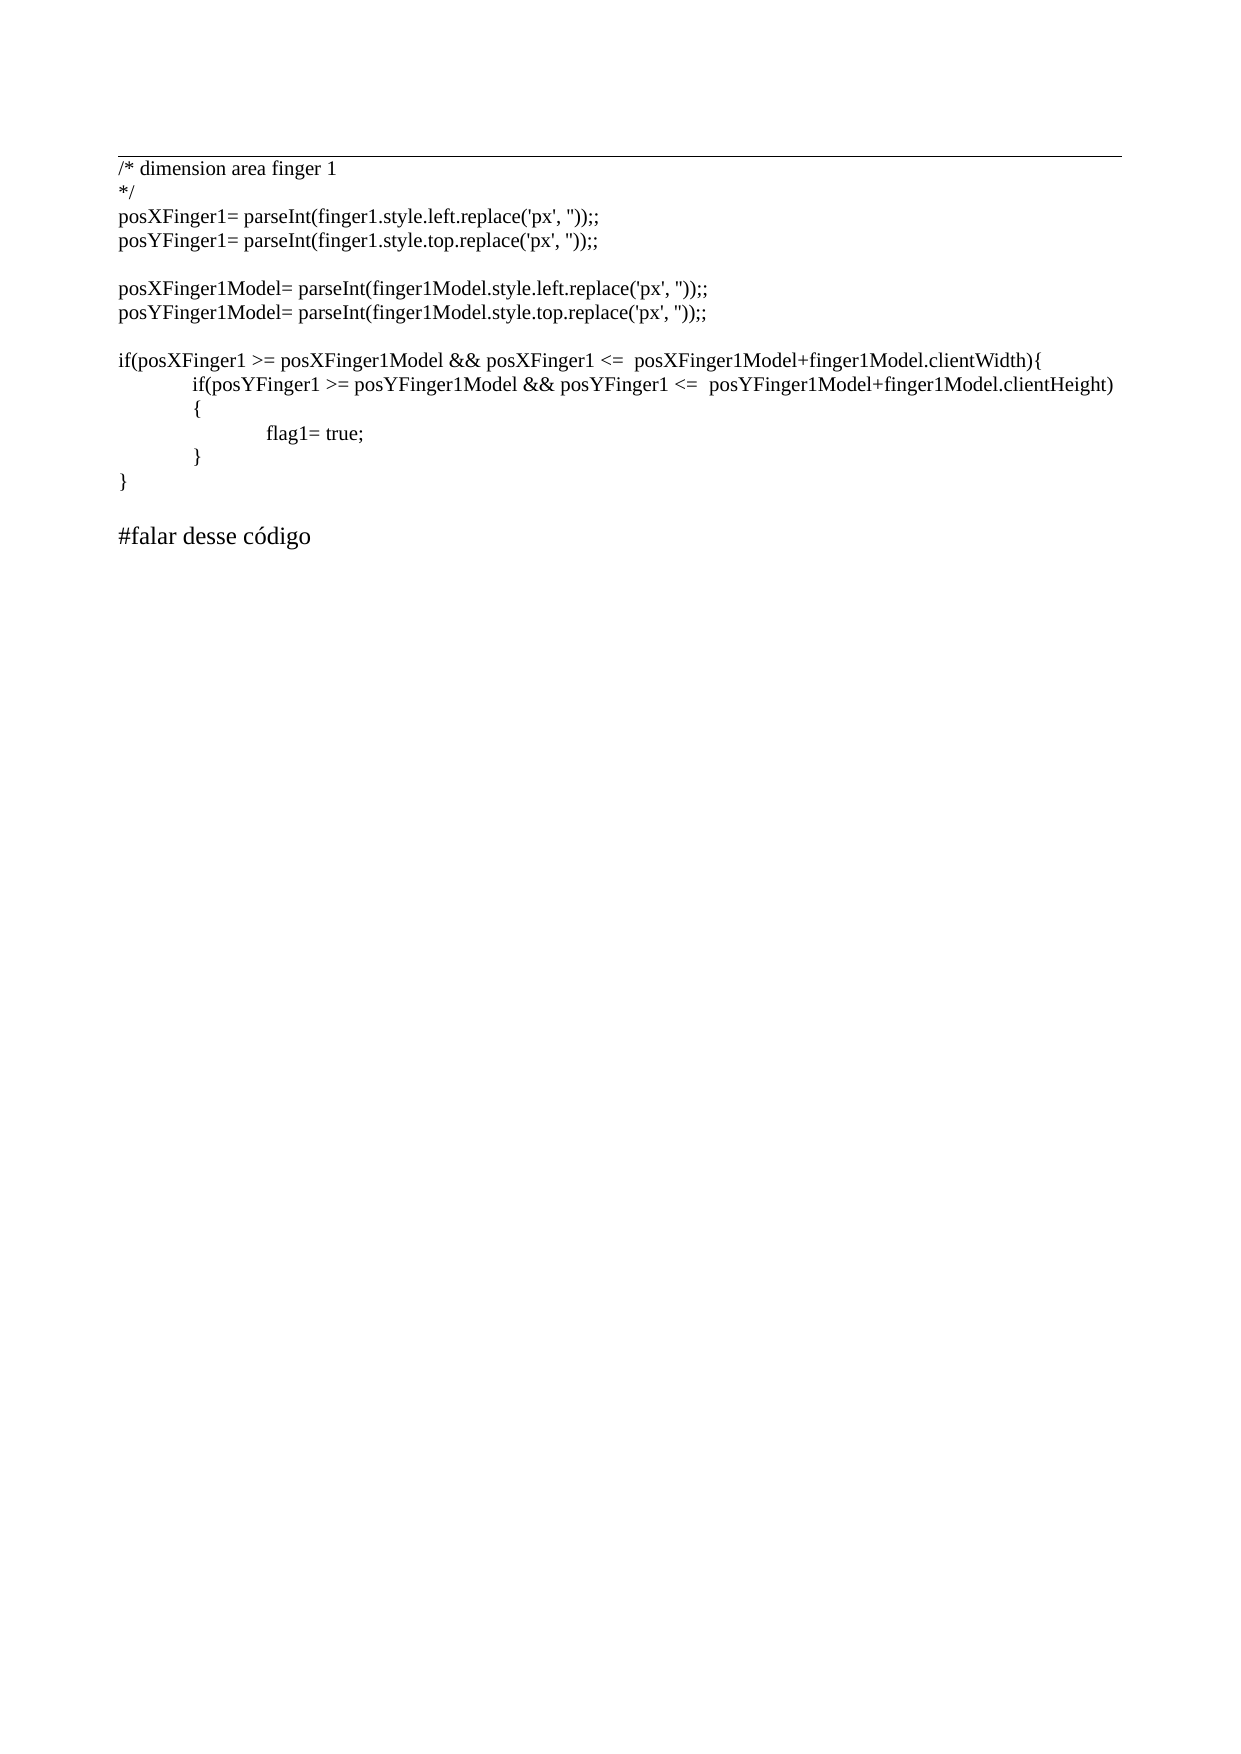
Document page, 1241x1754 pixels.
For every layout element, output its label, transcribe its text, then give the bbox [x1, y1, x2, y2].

text /* dimension area finger 1 [118, 157, 1122, 180]
text posYFinger1= parseInt(finger1.style.top.replace('px', ''));; [118, 228, 1122, 252]
text */ [118, 180, 1122, 204]
text } [118, 468, 1122, 493]
text #falar desse código [118, 521, 1122, 550]
text if(posXFinger1 >= posXFinger1Model && posXFinger1 <= posXFinger1Model+finger1Model.clientWidth){ [118, 348, 1122, 372]
text posYFinger1Model= parseInt(finger1Model.style.top.replace('px', ''));; [118, 300, 1122, 324]
text posXFinger1= parseInt(finger1.style.left.replace('px', ''));; [118, 204, 1122, 228]
text } [118, 444, 1122, 468]
text if(posYFinger1 >= posYFinger1Model && posYFinger1 <= posYFinger1Model+finger1Model.clientHeight) { [118, 372, 1122, 420]
text flag1= true; [118, 420, 1122, 444]
text posXFinger1Model= parseInt(finger1Model.style.left.replace('px', ''));; [118, 276, 1122, 300]
